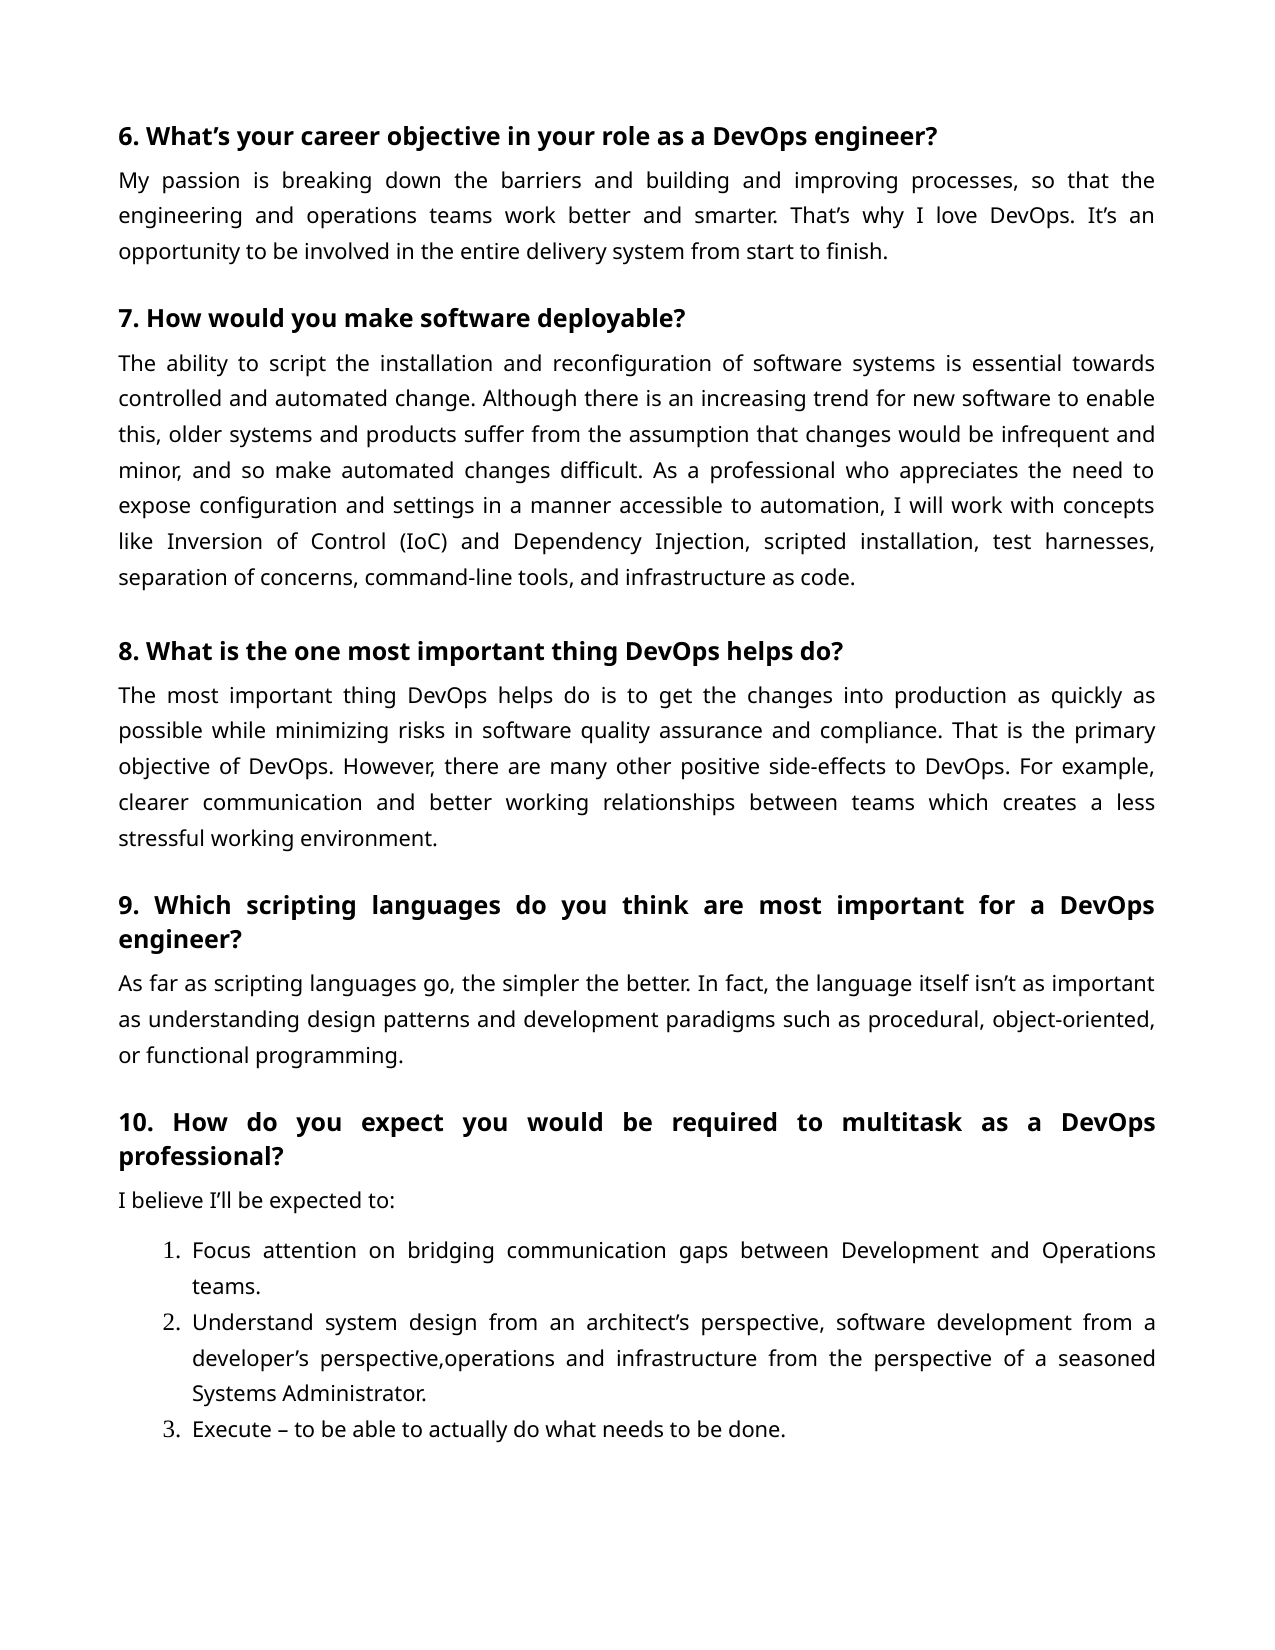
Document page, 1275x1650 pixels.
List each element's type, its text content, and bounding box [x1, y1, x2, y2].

subtitle 9. Which scripting languages do you think are most important for a DevOps engineer? [118, 887, 1157, 956]
subtitle 10. How do you expect you would be required to multitask as a DevOps professional? [118, 1104, 1157, 1173]
list Execute – to be able to actually do what needs to be done. [162, 1414, 1157, 1444]
text As far as scripting languages go, the simpler the better. In fact, the language itself isn’t as important as understanding design patterns and development paradigms such as procedural, object-oriented, or functional programming. [118, 968, 1157, 1069]
list Focus attention on bridging communication gaps between Development and Operations teams. [162, 1235, 1157, 1301]
text The most important thing DevOps helps do is to get the changes into production as quickly as possible while minimizing risks in software quality assurance and compliance. That is the primary objective of DevOps. However, there are many other positive side-effects to DevOps. For example, clearer communication and better working relationships between teams which creates a less stressful working environment. [118, 680, 1157, 852]
subtitle 6. What’s your career objective in your role as a DevOps engineer? [118, 118, 1157, 152]
subtitle 8. What is the one most important thing DevOps helps do? [118, 633, 1157, 667]
text My passion is breaking down the barriers and building and improving processes, so that the engineering and operations teams work better and smarter. That’s why I love DevOps. It’s an opportunity to be involved in the entire delivery system from start to finish. [118, 165, 1157, 266]
list Understand system design from an architect’s perspective, software development from a developer’s perspective,operations and infrastructure from the perspective of a seasoned Systems Administrator. [162, 1307, 1157, 1408]
text I believe I’ll be expected to: [118, 1185, 1157, 1215]
subtitle 7. How would you make software deployable? [118, 301, 1157, 335]
text The ability to script the installation and reconfiguration of software systems is essential towards controlled and automated change. Although there is an increasing trend for new software to enable this, older systems and products suffer from the assumption that changes would be infrequent and minor, and so make automated changes difficult. As a professional who appreciates the need to expose configuration and settings in a manner accessible to automation, I will work with concepts like Inversion of Control (IoC) and Dependency Injection, scripted installation, test harnesses, separation of concerns, command-line tools, and infrastructure as code. [118, 348, 1157, 592]
